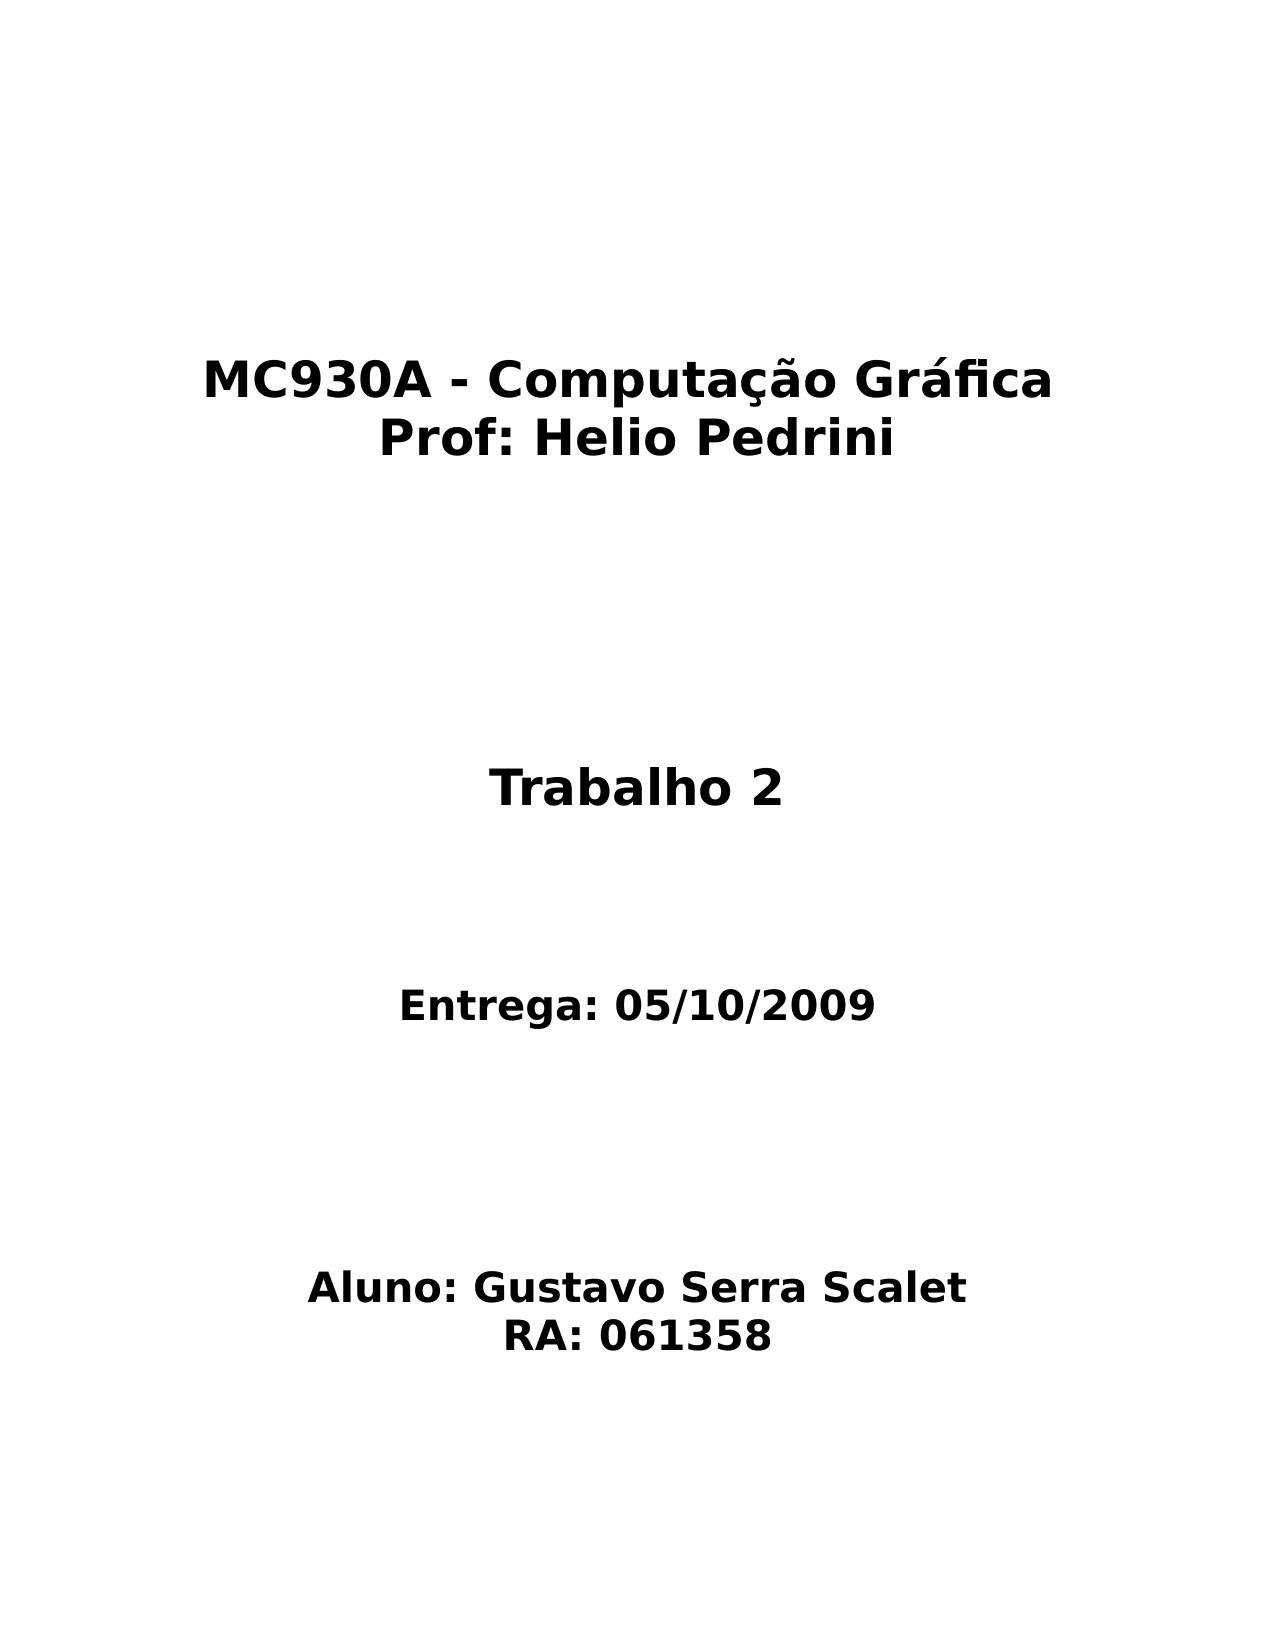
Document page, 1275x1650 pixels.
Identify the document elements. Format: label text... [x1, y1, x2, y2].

text MC930A - Computação Gráfica [118, 351, 1157, 409]
text Prof: Helio Pedrini [118, 409, 1157, 467]
text Trabalho 2 [118, 759, 1157, 817]
text Entrega: 05/10/2009 [118, 982, 1157, 1030]
text RA: 061358 [118, 1312, 1157, 1360]
text Aluno: Gustavo Serra Scalet [118, 1263, 1157, 1312]
